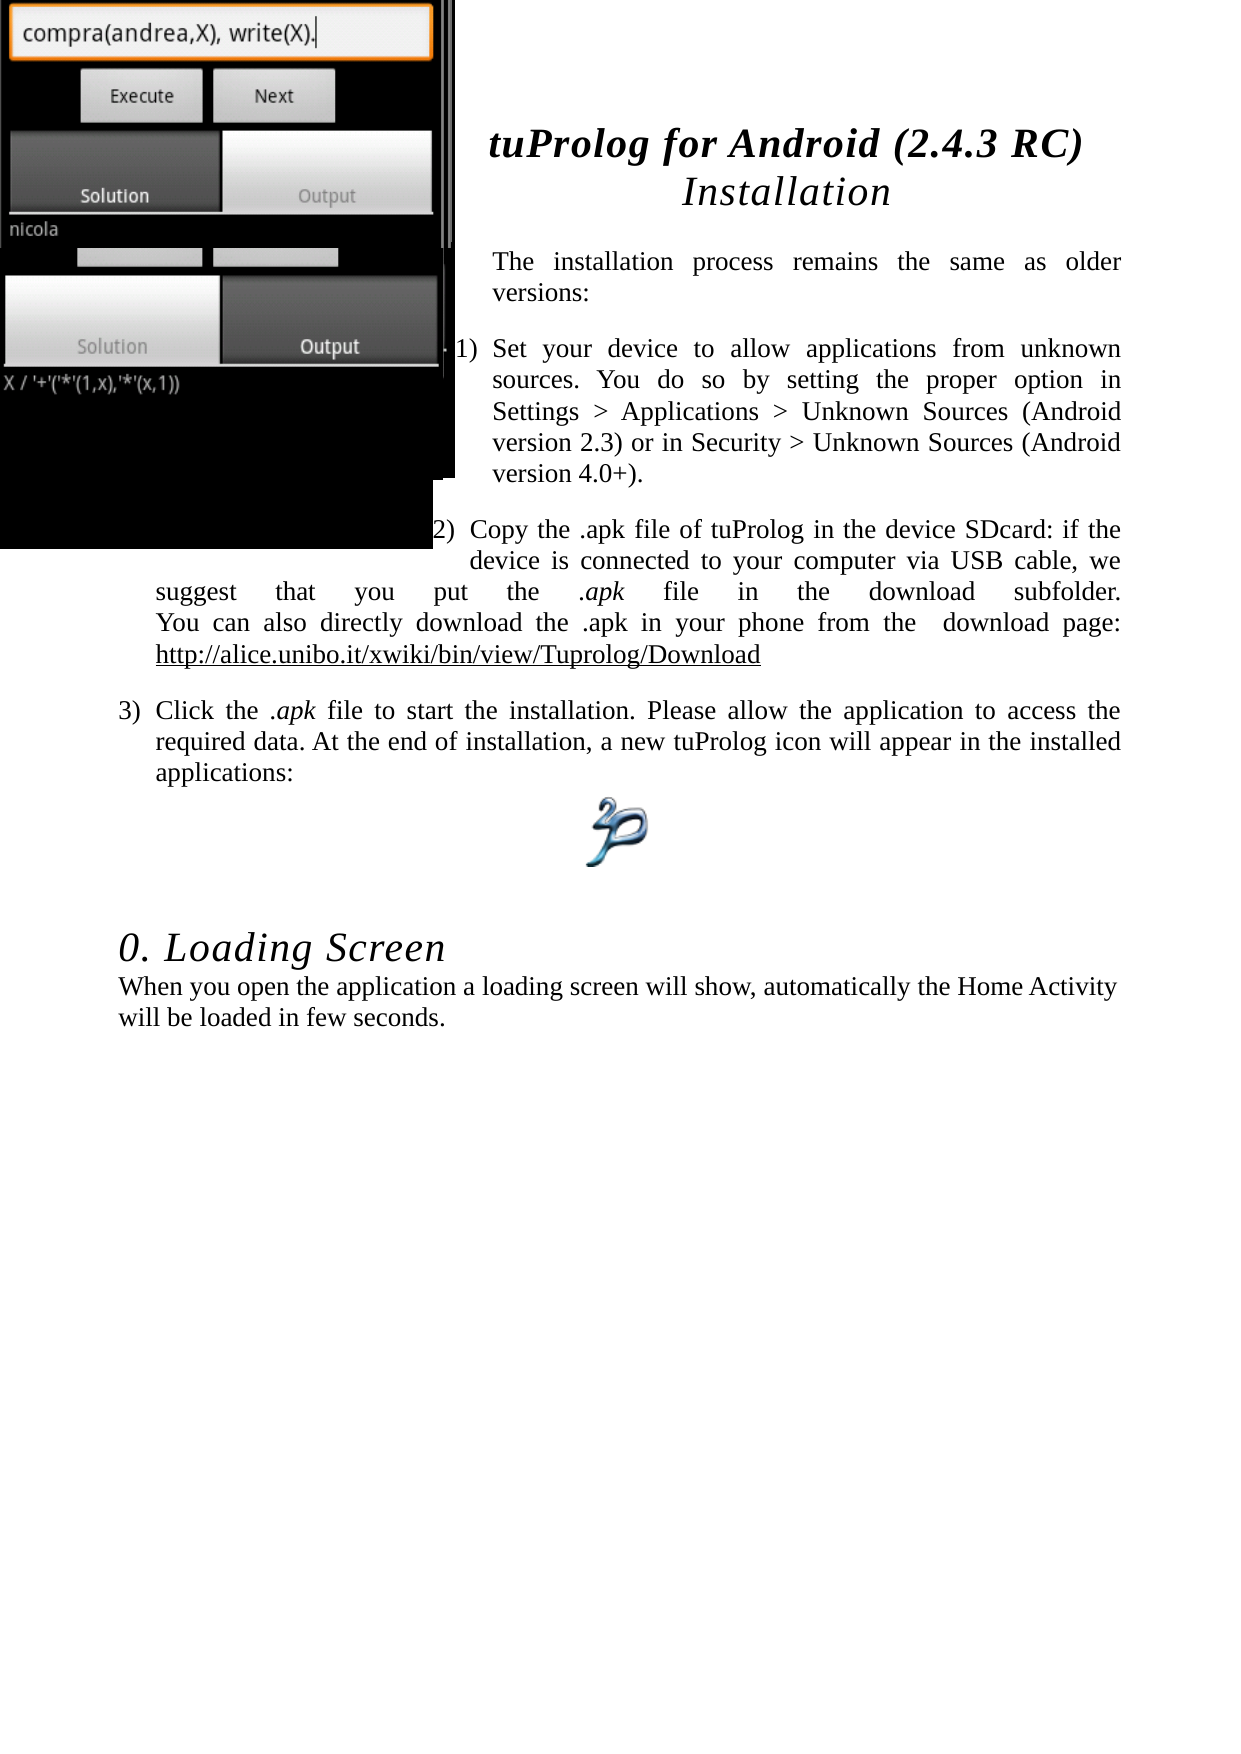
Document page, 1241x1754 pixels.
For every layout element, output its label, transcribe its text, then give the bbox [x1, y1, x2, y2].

list Set your device to allow applications from unknown sources. You do so by setting the proper option in Settings > Applications > Unknown Sources (Android version 2.3) or in Security > Unknown Sources (Android version 4.0+). [433, 332, 1122, 488]
subtitle 0. Loading Screen [118, 922, 1122, 970]
picture [0, 0, 455, 549]
list Click the .apk file to start the installation. Please allow the application to access the required data. At the end of installation, a new tuProlog icon will appear in the installed applications: [118, 694, 1122, 787]
list The installation process remains the same as older versions: [455, 214, 1122, 307]
picture [582, 796, 651, 867]
list Copy the .apk file of tuProlog in the device SDcard: if the device is connected to your computer via USB cable, we suggest that you put the .apk file in the download subfolder. You can also directly download the .apk in your phone from the download page: http://alice.unibo.it/xwiki/bin/view/Tuprolog/Download [118, 513, 1122, 669]
subtitle Installation [455, 166, 1122, 214]
subtitle tuProlog for Android (2.4.3 RC) [455, 118, 1122, 166]
text When you open the application a loading screen will show, automatically the Home Activity will be loaded in few seconds. [118, 970, 1122, 1033]
